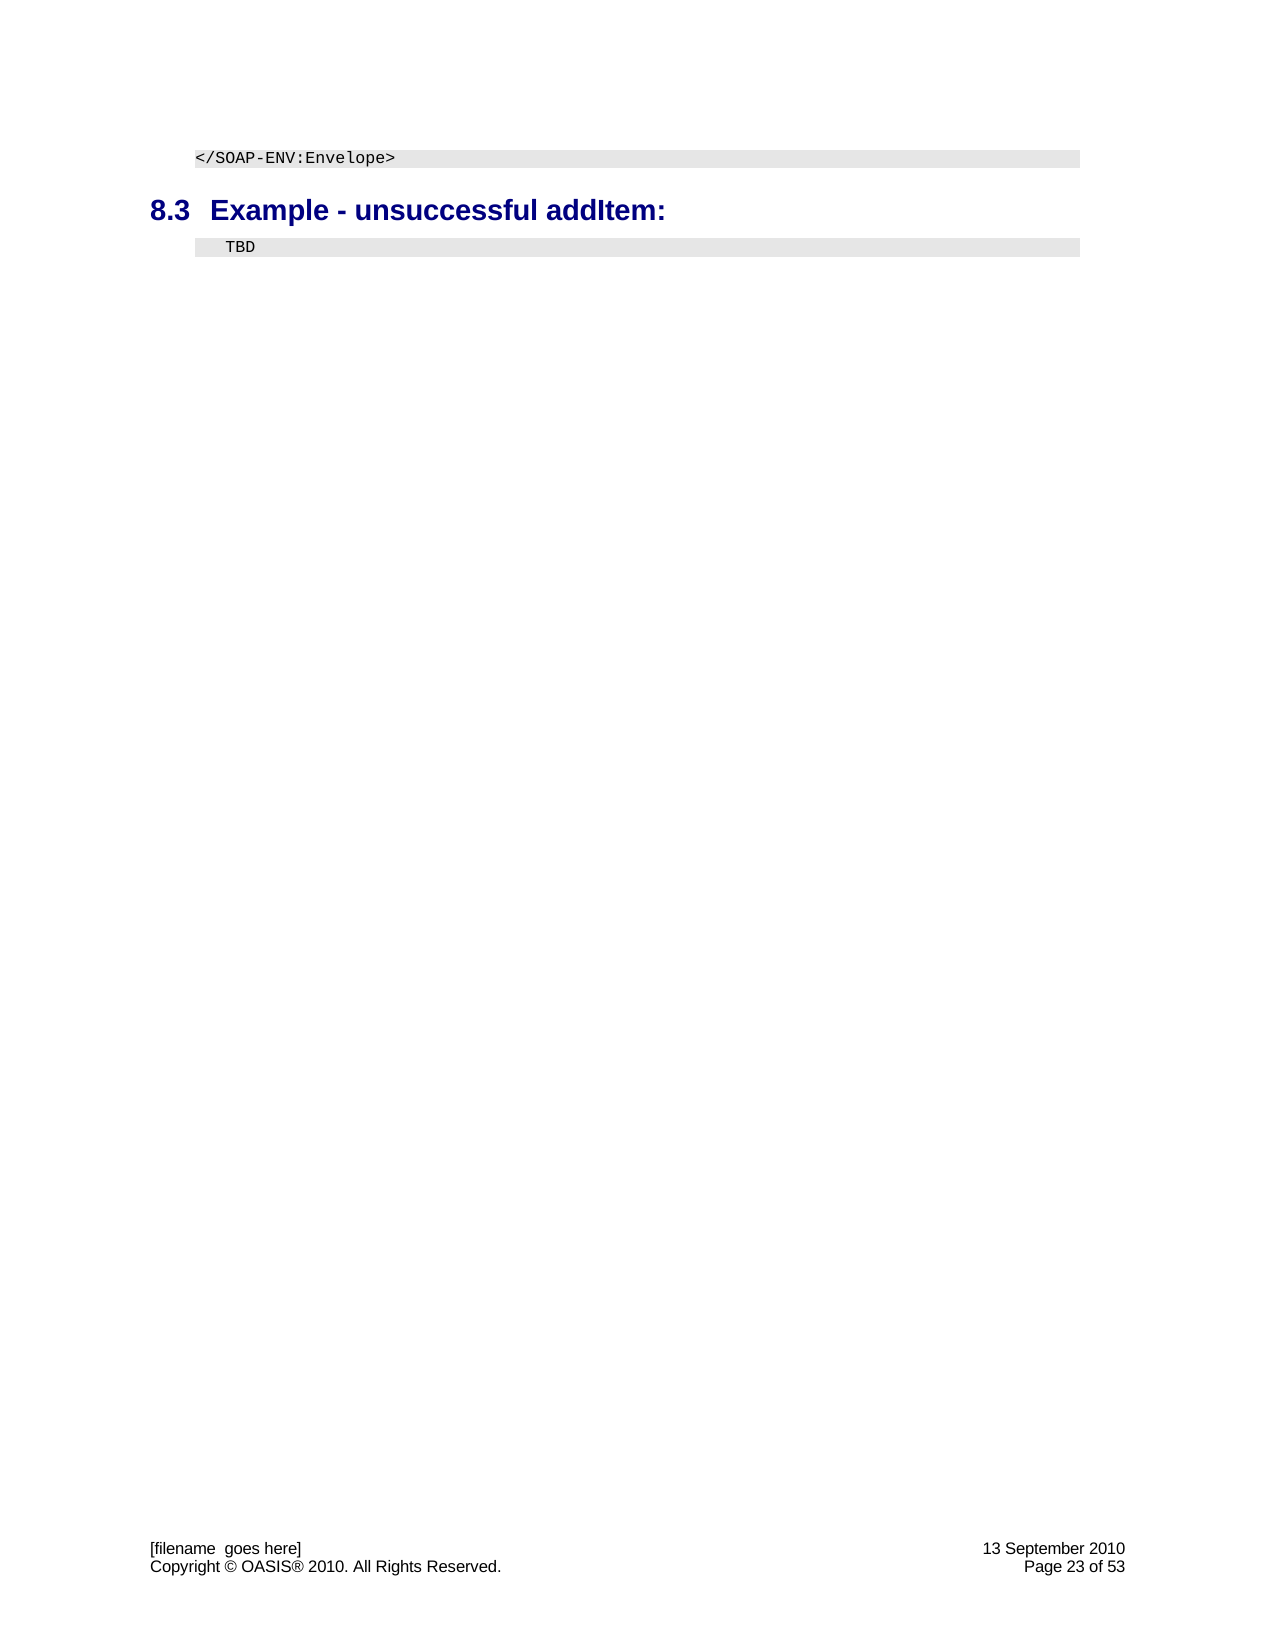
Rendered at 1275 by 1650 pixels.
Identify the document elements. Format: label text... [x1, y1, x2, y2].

subtitle Example - unsuccessful addItem: [150, 193, 1125, 226]
text </SOAP-ENV:Envelope> [195, 150, 1080, 168]
text TBD [195, 238, 1080, 257]
